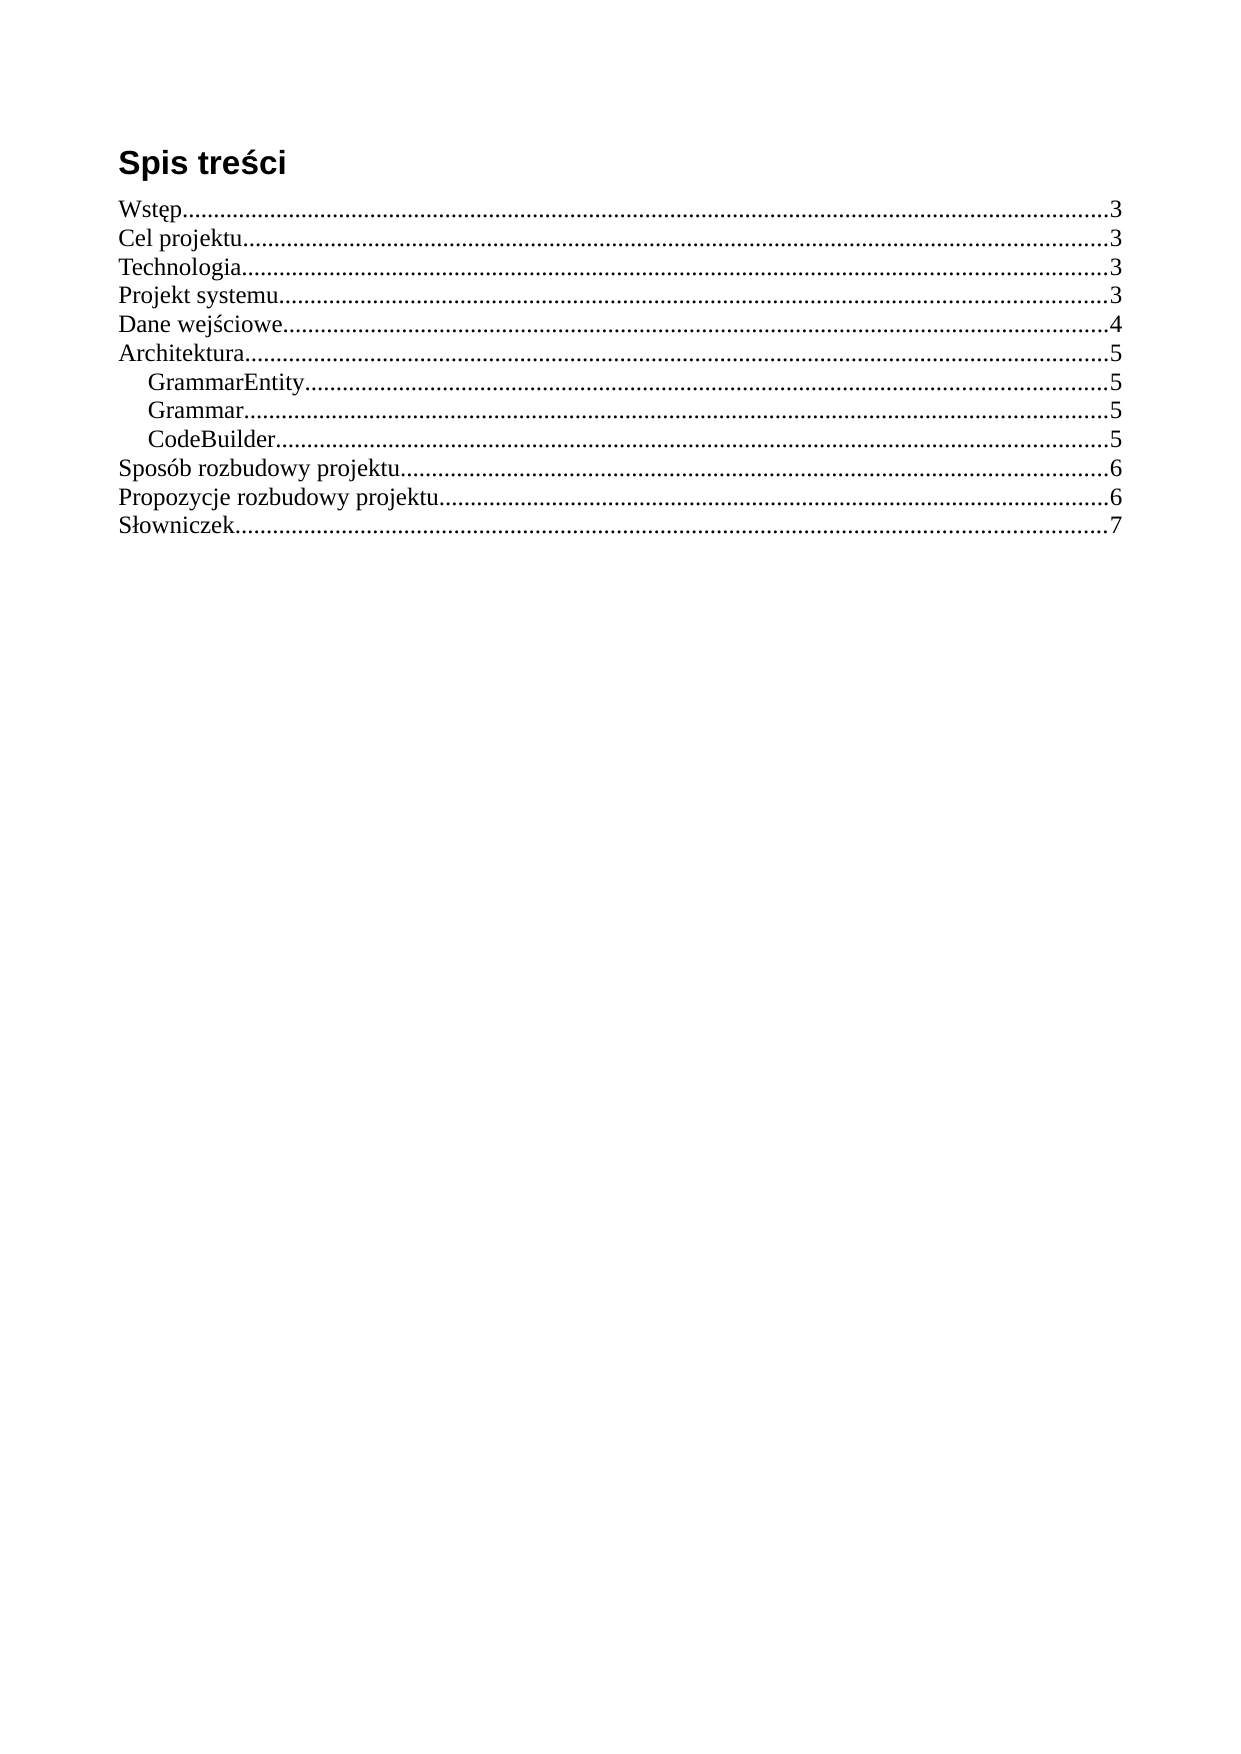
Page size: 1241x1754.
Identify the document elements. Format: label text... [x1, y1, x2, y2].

text Cel projektu 3 [118, 223, 1122, 252]
text Wstęp 3 [118, 194, 1122, 223]
text Architektura 5 [118, 338, 1122, 367]
text GrammarEntity 5 [148, 367, 1122, 395]
text Grammar 5 [148, 395, 1122, 424]
text Dane wejściowe 4 [118, 309, 1122, 338]
text Projekt systemu 3 [118, 280, 1122, 309]
text Propozycje rozbudowy projektu 6 [118, 482, 1122, 510]
text Sposób rozbudowy projektu 6 [118, 453, 1122, 482]
text Słowniczek 7 [118, 510, 1122, 539]
subtitle Spis treści [118, 143, 1122, 182]
text Technologia 3 [118, 252, 1122, 280]
text CodeBuilder 5 [148, 424, 1122, 453]
